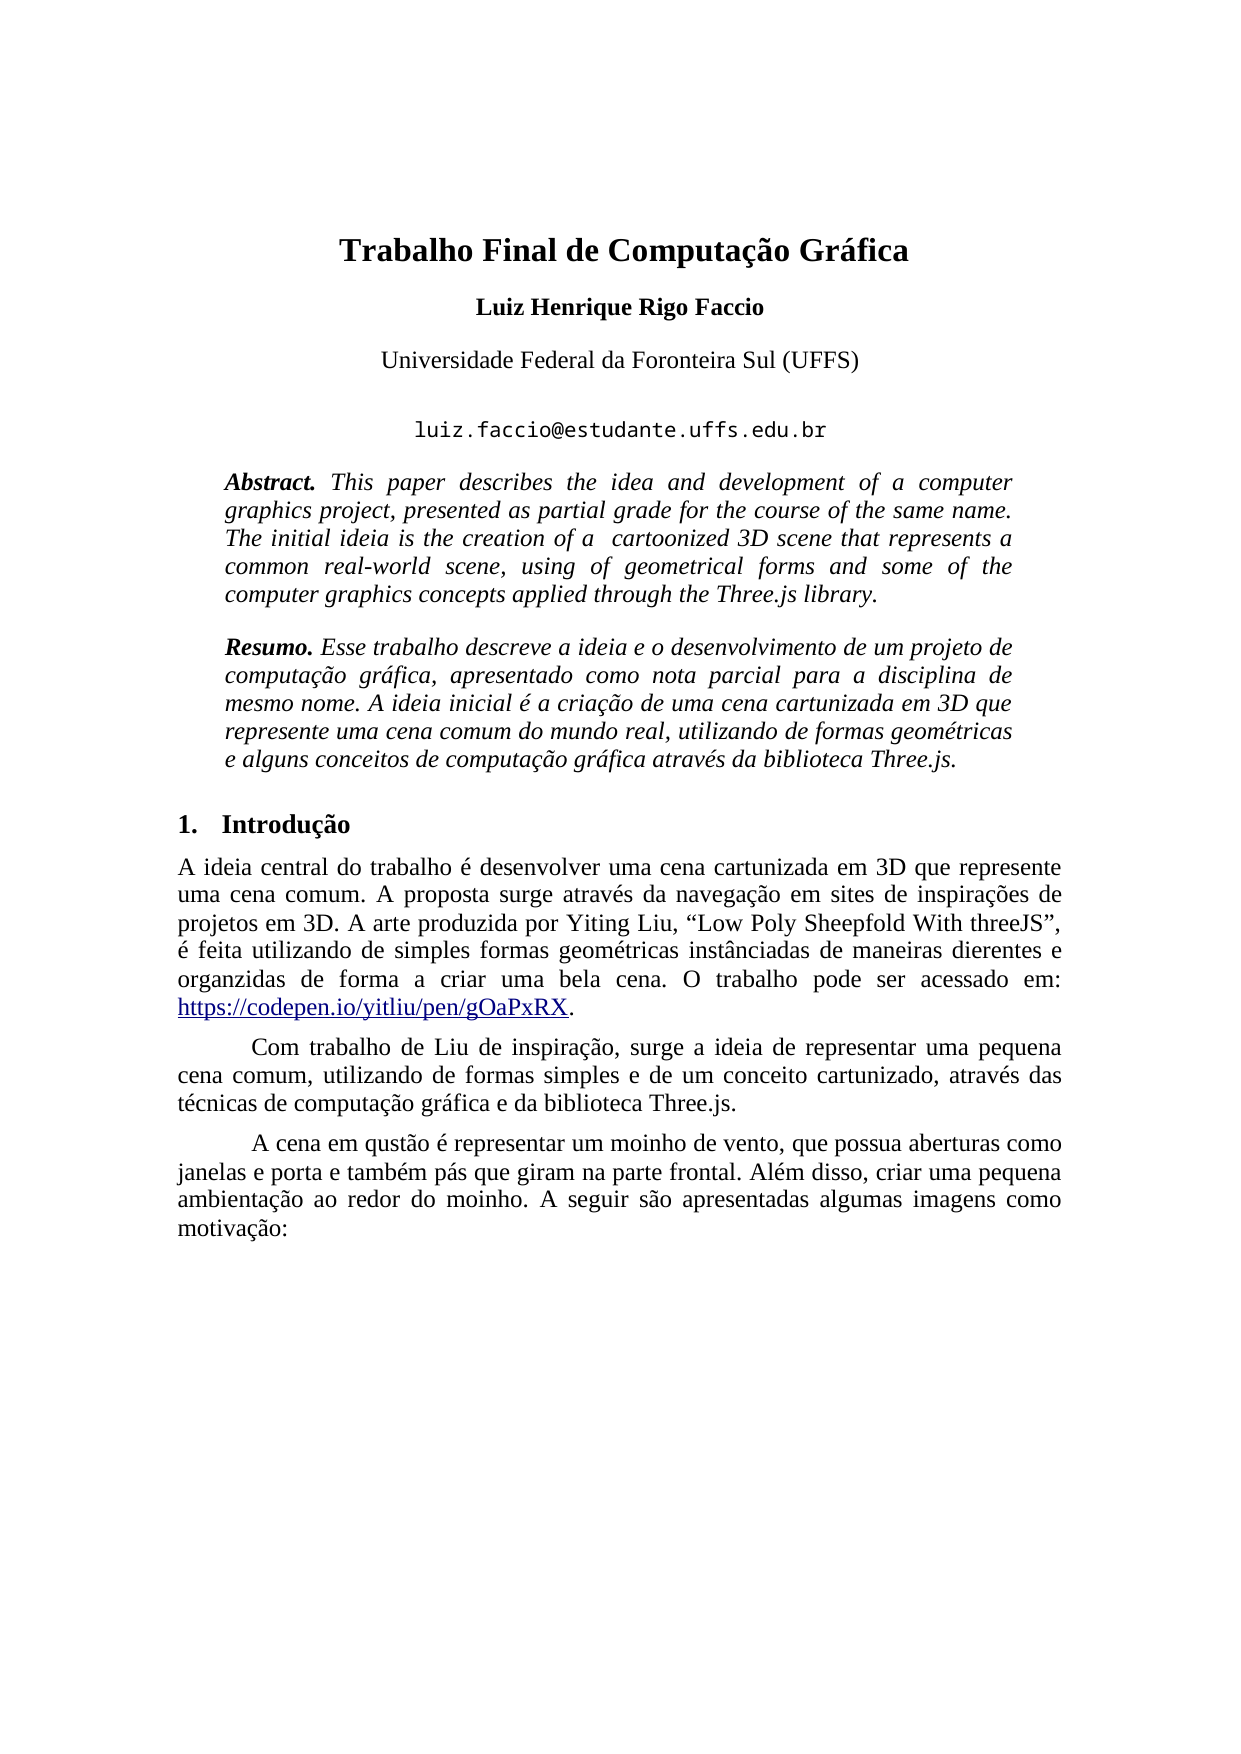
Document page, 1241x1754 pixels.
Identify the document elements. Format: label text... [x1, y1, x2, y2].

text Resumo. Esse trabalho descreve a ideia e o desenvolvimento de um projeto de computação gráfica, apresentado como nota parcial para a disciplina de mesmo nome. A ideia inicial é a criação de uma cena cartunizada em 3D que represente uma cena comum do mundo real, utilizando de formas geométricas e alguns conceitos de computação gráfica através da biblioteca Three.js. [224, 633, 1016, 773]
text Com trabalho de Liu de inspiração, surge a ideia de representar uma pequena cena comum, utilizando de formas simples e de um conceito cartunizado, através das técnicas de computação gráfica e da biblioteca Three.js. [177, 1033, 1063, 1117]
text luiz.faccio@estudante.uffs.edu.br [177, 414, 1063, 443]
title Trabalho Final de Computação Gráfica [177, 231, 1063, 268]
text Universidade Federal da Foronteira Sul (UFFS) [177, 346, 1063, 374]
text A ideia central do trabalho é desenvolver uma cena cartunizada em 3D que represente uma cena comum. A proposta surge através da navegação em sites de inspirações de projetos em 3D. A arte produzida por Yiting Liu, “Low Poly Sheepfold With threeJS”, é feita utilizando de simples formas geométricas instânciadas de maneiras dierentes e organzidas de forma a criar uma bela cena. O trabalho pode ser acessado em: https://codepen.io/yitliu/pen/gOaPxRX. [177, 852, 1063, 1021]
text Luiz Henrique Rigo Faccio [177, 293, 1063, 321]
title Introdução [177, 810, 1063, 840]
text A cena em qustão é representar um moinho de vento, que possua aberturas como janelas e porta e também pás que giram na parte frontal. Além disso, criar uma pequena ambientação ao redor do moinho. A seguir são apresentadas algumas imagens como motivação: [177, 1129, 1063, 1241]
text Abstract. This paper describes the idea and development of a computer graphics project, presented as partial grade for the course of the same name. The initial ideia is the creation of a cartoonized 3D scene that represents a common real-world scene, using of geometrical forms and some of the computer graphics concepts applied through the Three.js library. [224, 468, 1016, 608]
